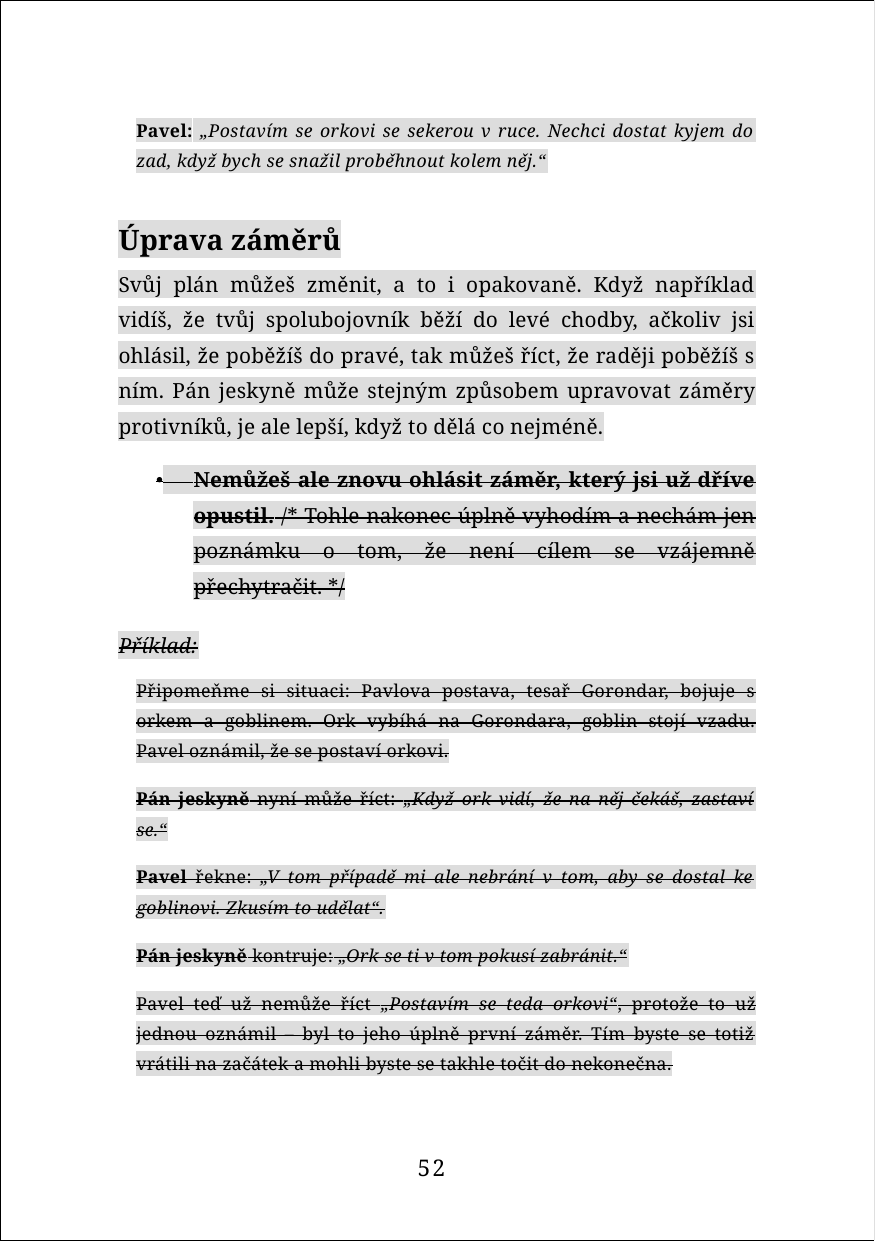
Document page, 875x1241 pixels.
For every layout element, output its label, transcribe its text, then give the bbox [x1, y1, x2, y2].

list Nemůžeš ale znovu ohlásit záměr, který jsi už dříve opustil. /* Tohle nakonec úplně vyhodím a nechám jen poznámku o tom, že není cílem se vzájemně přechytračit. */ [156, 465, 756, 482]
text Pán jeskyně nyní může říct: „Když ork vidí, že na něj čekáš, zastaví se.“ [136, 787, 756, 841]
text Připomeňme si situaci: Pavlova postava, tesař Gorondar, bojuje s orkem a goblinem. Ork vybíhá na Gorondara, goblin stojí vzadu. Pavel oznámil, že se postaví orkovi. [136, 724, 756, 763]
text Pavel řekne: „V tom případě mi ale nebrání v tom, aby se dostal ke goblinovi. Zkusím to udělat“. [136, 865, 756, 919]
text Pavel: „Postavím se orkovi se sekerou v ruce. Nechci dostat kyjem do zad, když bych se snažil proběhnout kolem něj.“ [136, 118, 756, 173]
list Nemůžeš ale znovu ohlásit záměr, který jsi už dříve opustil. /* Tohle nakonec úplně vyhodím a nechám jen poznámku o tom, že není cílem se vzájemně přechytračit. */ [156, 482, 756, 600]
text Příklad: [118, 631, 756, 659]
text Pavel teď už nemůže říct „Postavím se teda orkovi“, protože to už jednou oznámil – byl to jeho úplně první záměr. Tím byste se totiž vrátili na začátek a mohli byste se takhle točit do nekonečna. [136, 991, 756, 1005]
subtitle Úprava záměrů [118, 220, 756, 258]
text Svůj plán můžeš změnit, a to i opakovaně. Když například vidíš, že tvůj spolubojovník běží do levé chodby, ačkoliv jsi ohlásil, že poběžíš do pravé, tak můžeš říct, že raději poběžíš s ním. Pán jeskyně může stejným způsobem upravovat záměry protivníků, je ale lepší, když to dělá co nejméně. [118, 270, 756, 441]
text Pavel teď už nemůže říct „Postavím se teda orkovi“, protože to už jednou oznámil – byl to jeho úplně první záměr. Tím byste se totiž vrátili na začátek a mohli byste se takhle točit do nekonečna. [136, 1006, 756, 1076]
text Pán jeskyně kontruje: „Ork se ti v tom pokusí zabránit.“ [136, 943, 756, 967]
text Připomeňme si situaci: Pavlova postava, tesař Gorondar, bojuje s orkem a goblinem. Ork vybíhá na Gorondara, goblin stojí vzadu. Pavel oznámil, že se postaví orkovi. [136, 678, 756, 692]
text Připomeňme si situaci: Pavlova postava, tesař Gorondar, bojuje s orkem a goblinem. Ork vybíhá na Gorondara, goblin stojí vzadu. Pavel oznámil, že se postaví orkovi. [136, 693, 756, 722]
